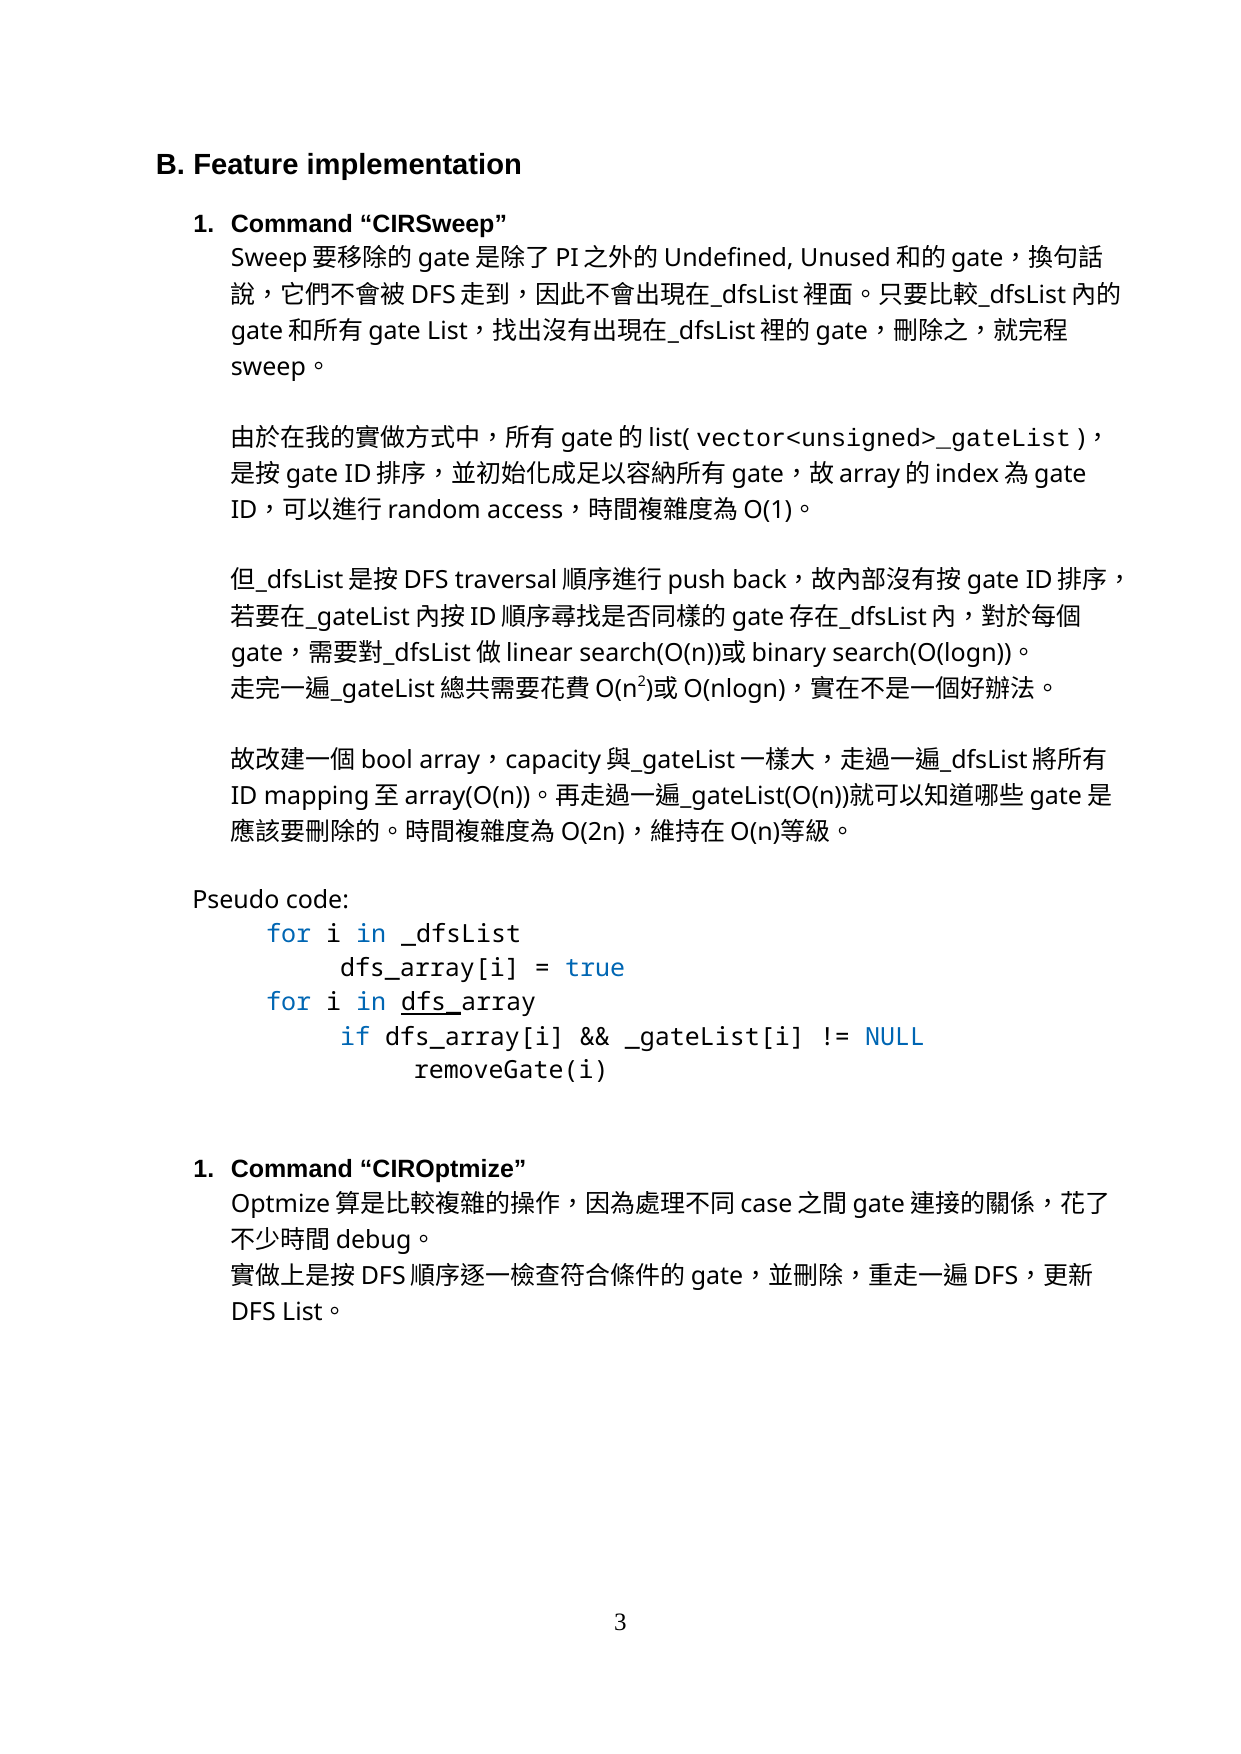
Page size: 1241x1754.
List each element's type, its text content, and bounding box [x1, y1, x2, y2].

text for i in dfs_array [266, 984, 1122, 1018]
list 實做上是按DFS順序逐一檢查符合條件的gate，並刪除，重走一遍DFS，更新DFS List。 [193, 1256, 1122, 1328]
text if dfs_array[i] && _gateList[i] != NULL [266, 1018, 1122, 1052]
list 故改建一個bool array，capacity與_gateList一樣大，走過一遍_dfsList將所有ID mapping至array(O(n))。再走過一遍_gateList(O(n))就可以知道哪些gate是應該要刪除的。時間複雜度為O(2n)，維持在O(n)等級。 [193, 739, 1122, 848]
list 走完一遍_gateList總共需要花費O(n2)或O(nlogn)，實在不是一個好辦法。 [193, 669, 1122, 705]
list Optmize算是比較複雜的操作，因為處理不同case之間gate連接的關係，花了不少時間debug。 [193, 1183, 1122, 1256]
list Command “CIROptmize” [193, 1154, 1122, 1183]
text dfs_array[i] = true [266, 950, 1122, 984]
text Pseudo code: [192, 882, 1122, 916]
list 但_dfsList是按DFS traversal順序進行push back，故內部沒有按gate ID排序， [193, 560, 1122, 596]
text for i in _dfsList [266, 916, 1122, 950]
list 由於在我的實做方式中，所有gate的list( vector<unsigned>_gateList )，是按gate ID排序，並初始化成足以容納所有gate，故array的index為gate ID，可以進行random access，時間複雜度為O(1)。 [193, 417, 1122, 526]
text removeGate(i) [266, 1052, 1122, 1086]
list Command “CIRSweep” [193, 209, 1122, 238]
list 若要在_gateList內按ID順序尋找是否同樣的gate存在_dfsList內，對於每個gate，需要對_dfsList做linear search(O(n))或binary search(O(logn))。 [193, 596, 1122, 669]
list Sweep要移除的gate是除了PI之外的Undefined, Unused和的gate，換句話說，它們不會被DFS走到，因此不會出現在_dfsList裡面。只要比較_dfsList內的gate和所有gate List，找出沒有出現在_dfsList裡的gate，刪除之，就完程sweep。 [193, 238, 1122, 383]
list Feature implementation [156, 147, 1122, 180]
